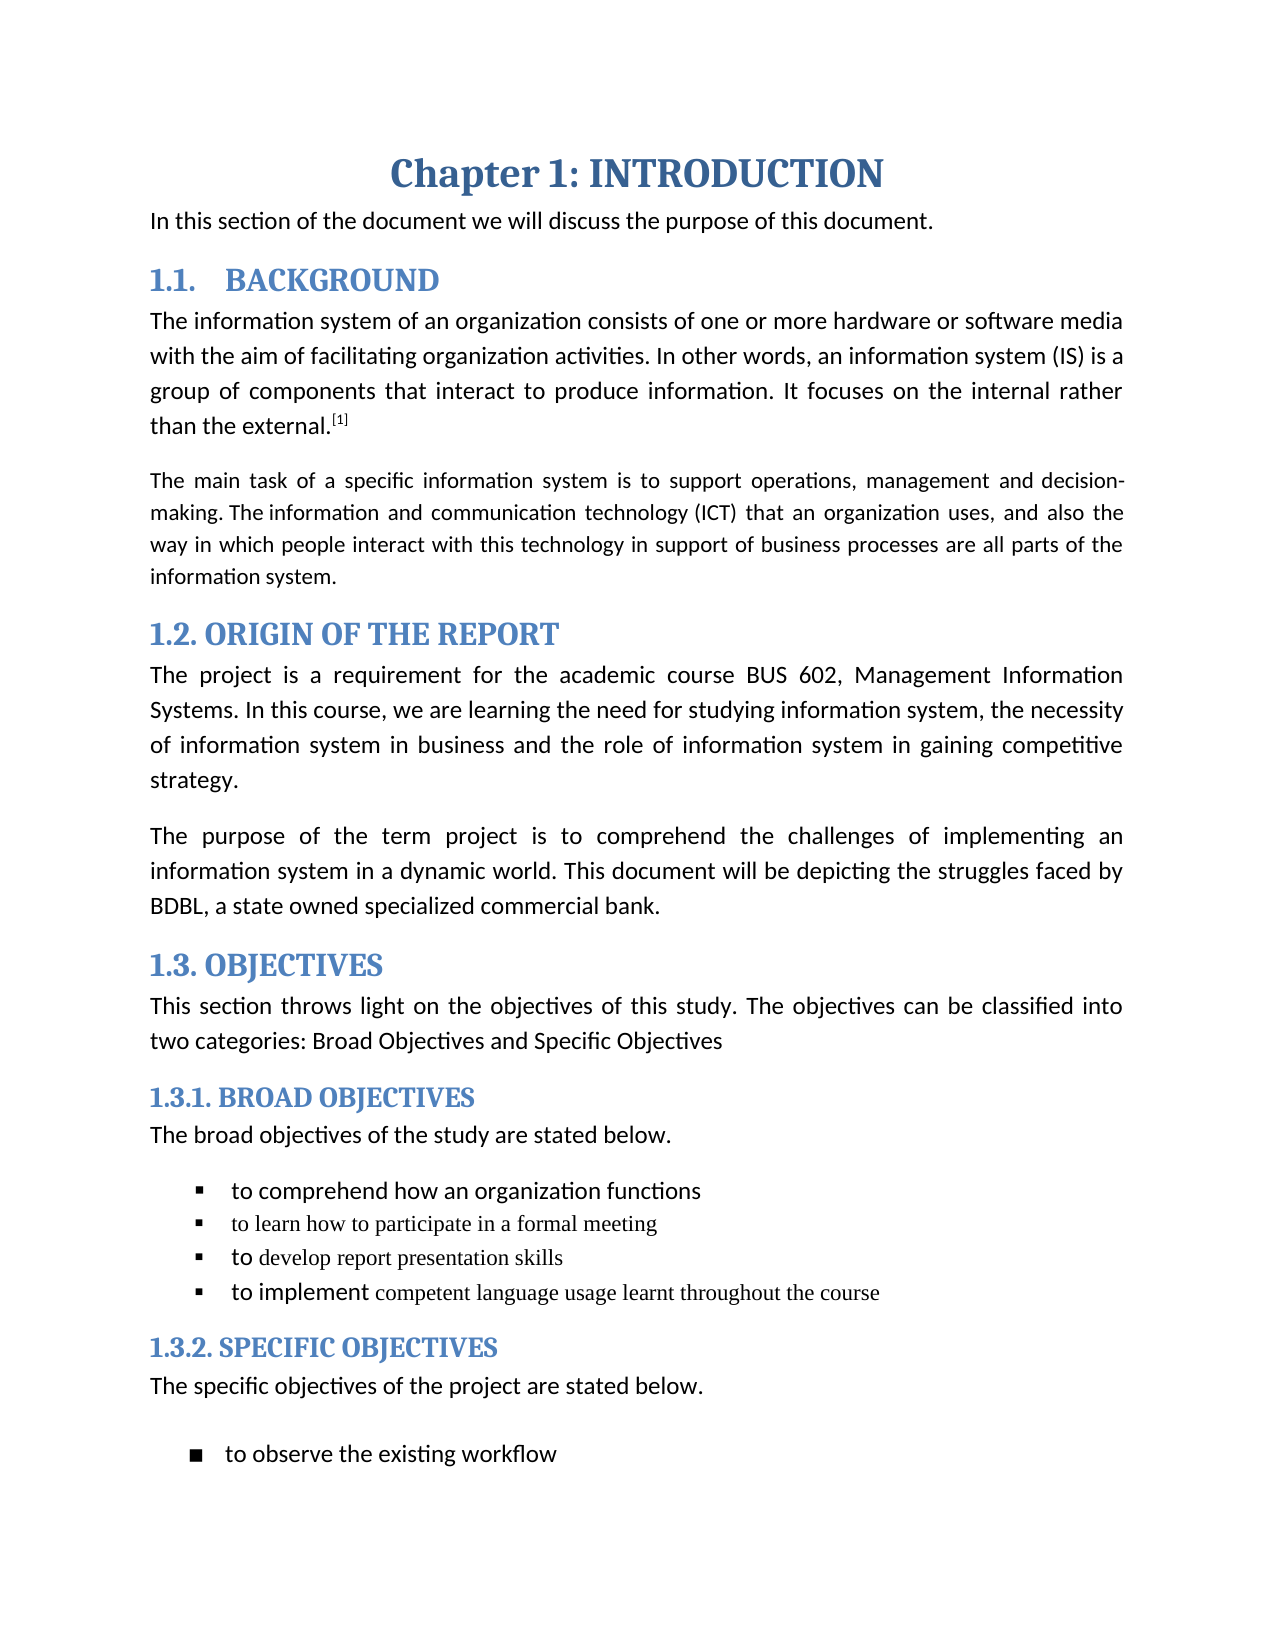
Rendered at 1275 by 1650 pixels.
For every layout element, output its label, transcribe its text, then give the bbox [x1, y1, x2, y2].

subtitle 1.3.1. BROAD OBJECTIVES [150, 1081, 1125, 1114]
list to learn how to participate in a formal meeting [194, 1210, 1125, 1237]
text In this section of the document we will discuss the purpose of this document. [150, 205, 1125, 236]
list to observe the existing workflow [187, 1426, 1125, 1477]
text The main task of a specific information system is to support operations, management and decision-making. The information and communication technology (ICT) that an organization uses, and also the way in which people interact with this technology in support of business processes are all parts of the information system. [150, 466, 1125, 590]
text The purpose of the term project is to comprehend the challenges of implementing an information system in a dynamic world. This document will be depicting the struggles faced by BDBL, a state owned specialized commercial bank. [150, 820, 1125, 921]
list to comprehend how an organization functions [194, 1175, 1125, 1206]
list to develop report presentation skills [194, 1241, 1125, 1271]
subtitle 1.2. ORIGIN OF THE REPORT [150, 615, 1125, 654]
subtitle Chapter 1: INTRODUCTION [150, 150, 1125, 198]
text The information system of an organization consists of one or more hardware or software media with the aim of facilitating organization activities. In other words, an information system (IS) is a group of components that interact to produce information. It focuses on the internal rather than the external.[1] [150, 305, 1125, 441]
list to implement competent language usage learnt throughout the course [194, 1276, 1125, 1306]
text The broad objectives of the study are stated below. [150, 1119, 1125, 1150]
subtitle 1.3. OBJECTIVES [150, 946, 1125, 984]
text The specific objectives of the project are stated below. [150, 1370, 1125, 1401]
text The project is a requirement for the academic course BUS 602, Management Information Systems. In this course, we are learning the need for studying information system, the necessity of information system in business and the role of information system in gaining competitive strategy. [150, 659, 1125, 795]
text This section throws light on the objectives of this study. The objectives can be classified into two categories: Broad Objectives and Specific Objectives [150, 990, 1125, 1056]
subtitle BACKGROUND [150, 261, 1125, 299]
subtitle 1.3.2. SPECIFIC OBJECTIVES [150, 1331, 1125, 1365]
